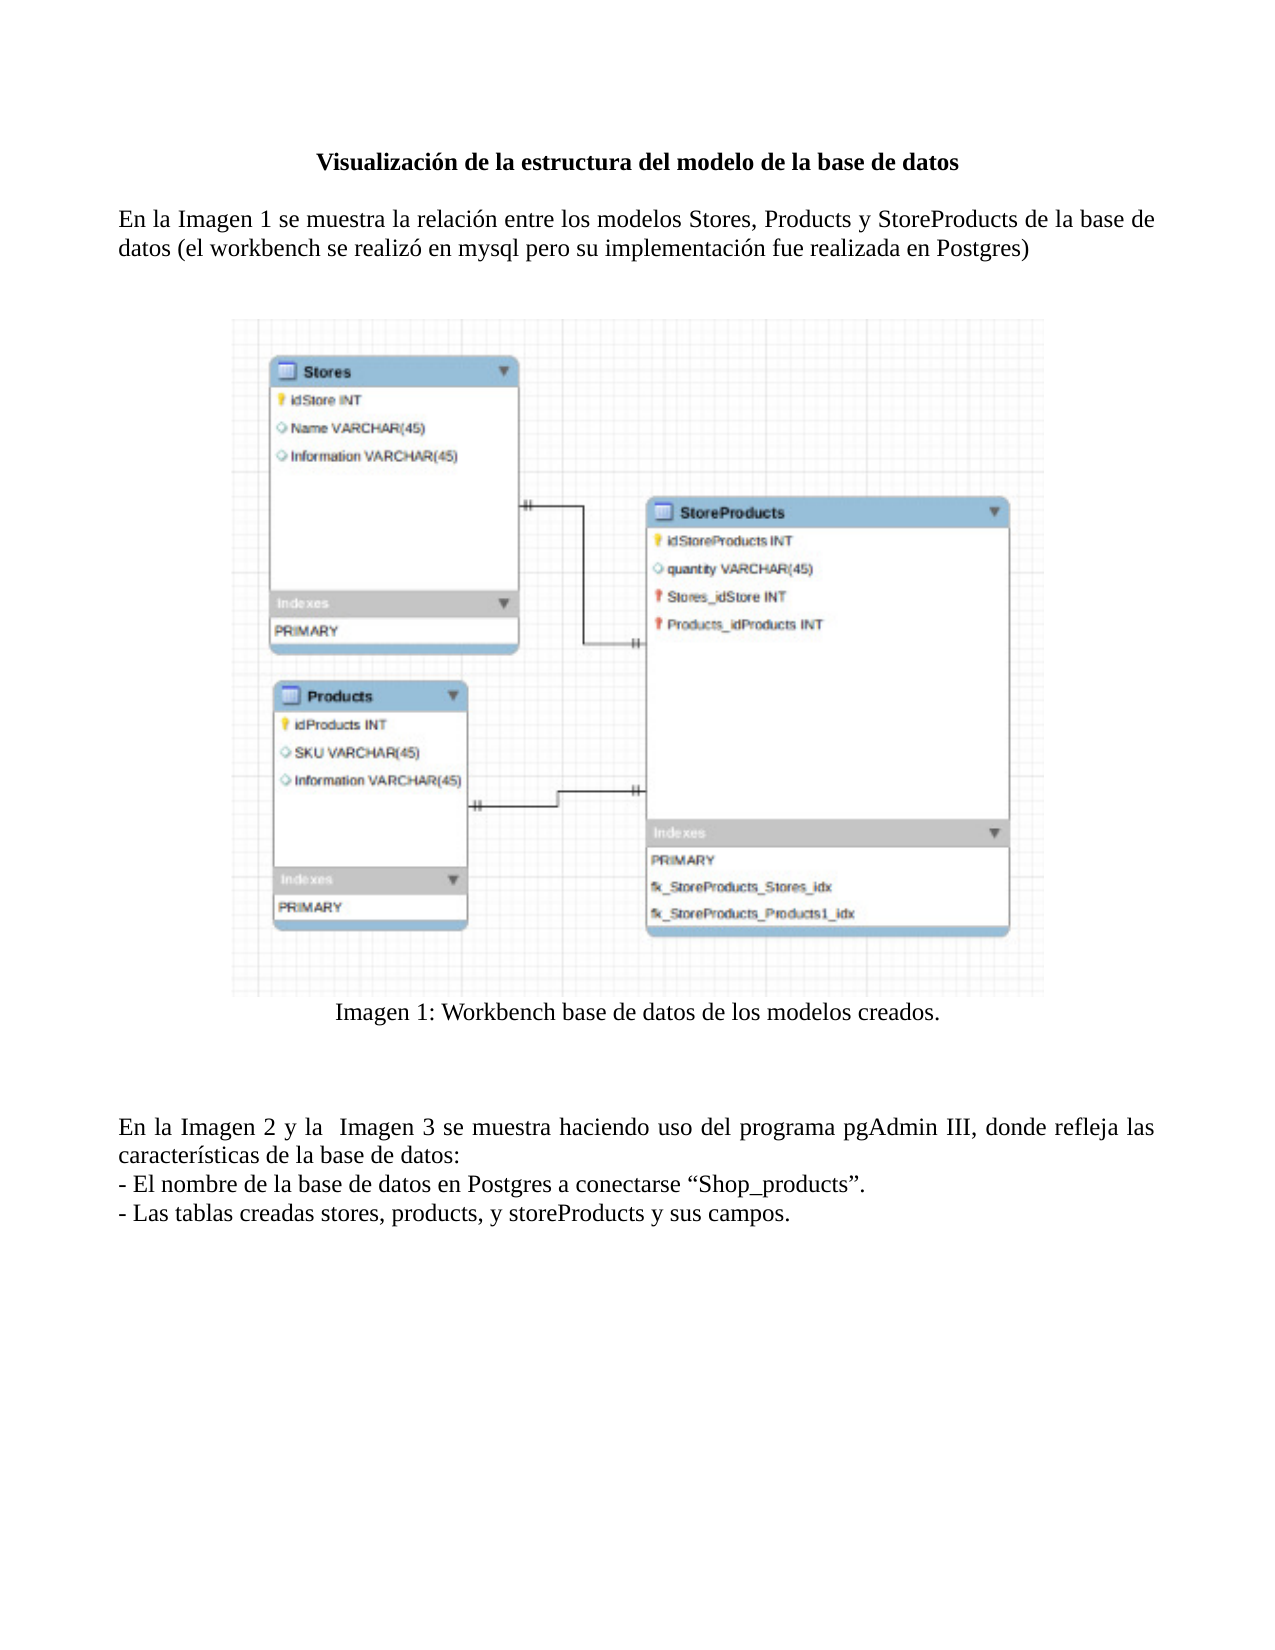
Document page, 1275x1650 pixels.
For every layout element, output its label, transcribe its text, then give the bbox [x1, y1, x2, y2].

text Visualización de la estructura del modelo de la base de datos [118, 147, 1157, 176]
text Imagen 1: Workbench base de datos de los modelos creados. [118, 997, 1157, 1025]
picture [231, 319, 1044, 997]
text En la Imagen 2 y la Imagen 3 se muestra haciendo uso del programa pgAdmin III, donde refleja las características de la base de datos: [118, 1112, 1157, 1169]
text En la Imagen 1 se muestra la relación entre los modelos Stores, Products y StoreProducts de la base de datos (el workbench se realizó en mysql pero su implementación fue realizada en Postgres) [118, 204, 1157, 262]
text - El nombre de la base de datos en Postgres a conectarse “Shop_products”. [118, 1169, 1157, 1198]
text - Las tablas creadas stores, products, y storeProducts y sus campos. [118, 1198, 1157, 1227]
